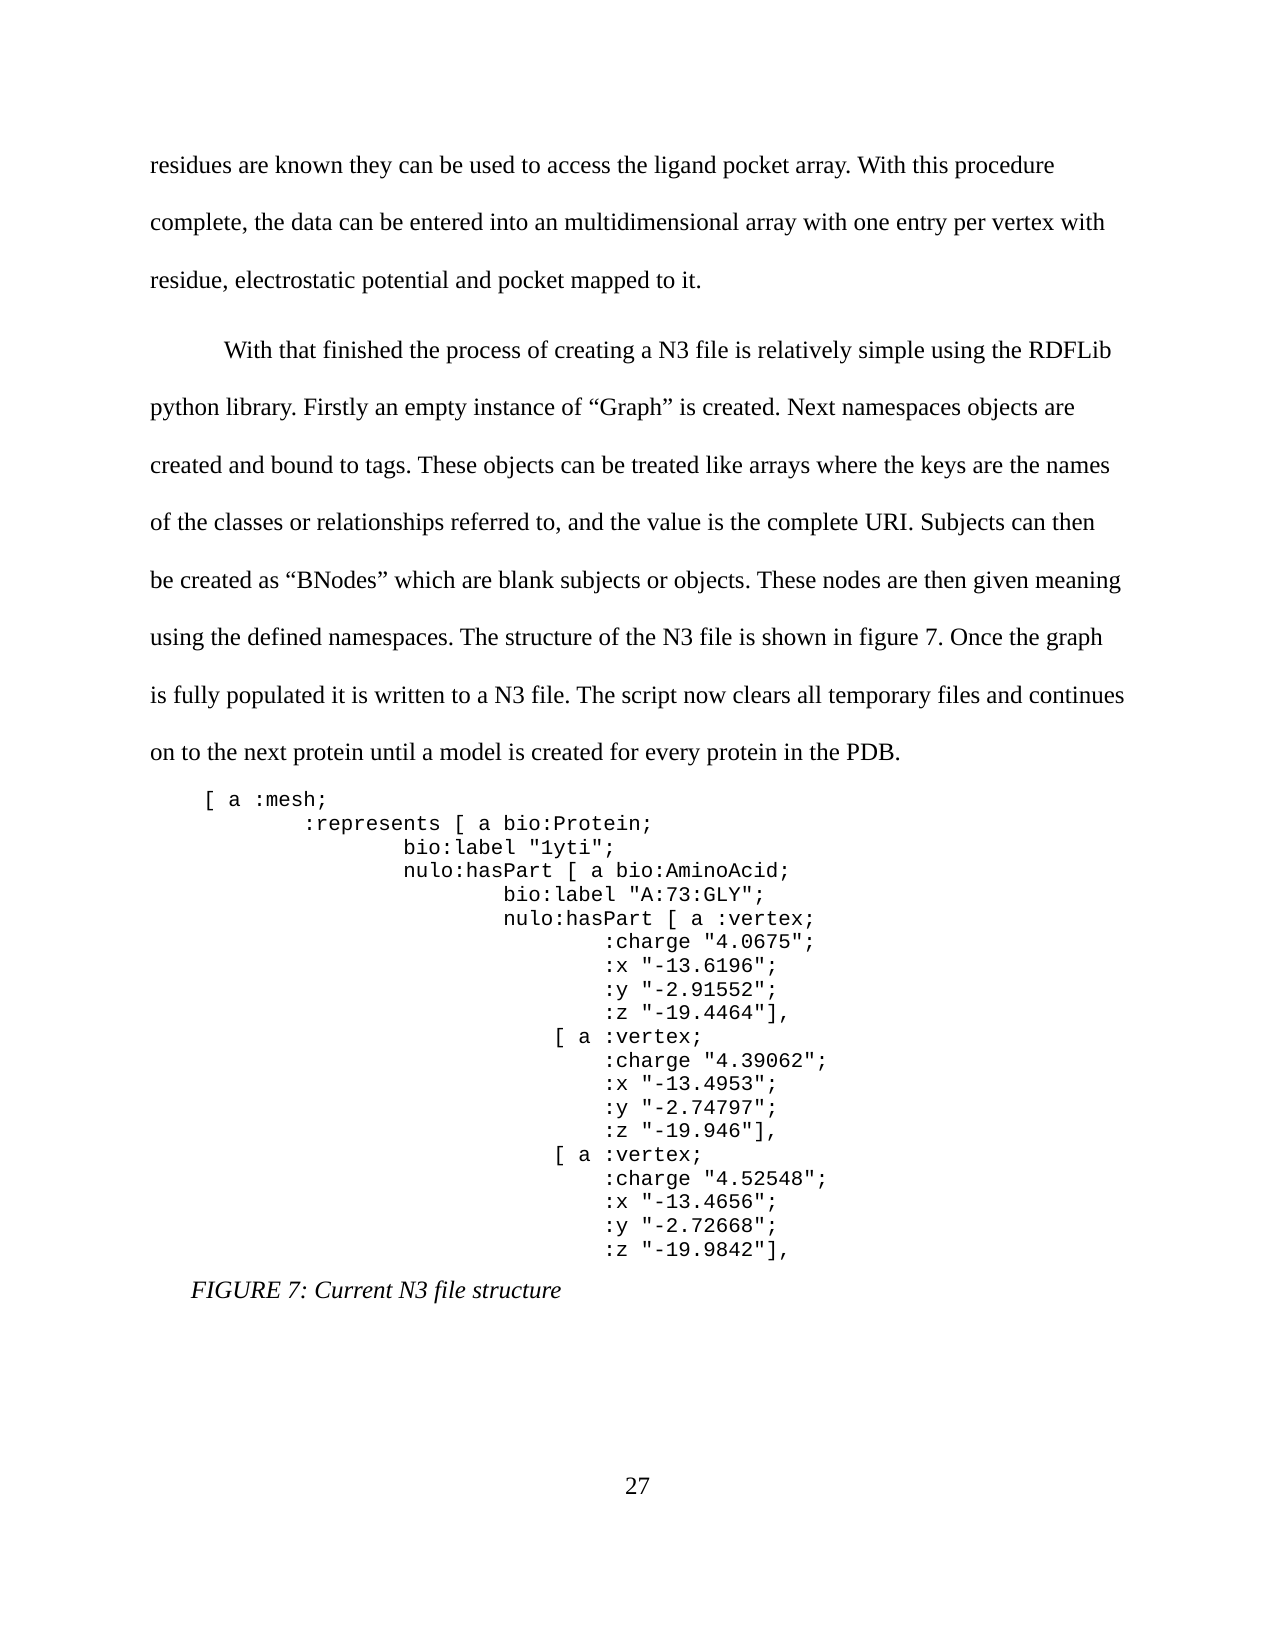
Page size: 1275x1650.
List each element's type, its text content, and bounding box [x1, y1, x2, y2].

text [ a :vertex; [191, 1144, 945, 1168]
text :x "-13.4656"; [191, 1191, 945, 1215]
text :x "-13.4953"; [191, 1073, 945, 1097]
text :charge "4.52548"; [191, 1168, 945, 1191]
text :y "-2.74797"; [191, 1097, 945, 1121]
text :charge "4.39062"; [191, 1049, 945, 1073]
text :z "-19.4464"], [191, 1002, 945, 1026]
text :represents [ a bio:Protein; [191, 813, 945, 837]
text :x "-13.6196"; [191, 955, 945, 979]
text [ a :mesh; [191, 789, 945, 813]
text bio:label "1yti"; [191, 837, 945, 860]
text With that finished the process of creating a N3 file is relatively simple using the RDFLib python library. Firstly an empty instance of “Graph” is created. Next namespaces objects are created and bound to tags. These objects can be treated like arrays where the keys are the names of the classes or relationships referred to, and the value is the complete URI. Subjects can then be created as “BNodes” which are blank subjects or objects. These nodes are then given meaning using the defined namespaces. The structure of the N3 file is shown in figure 7. Once the graph is fully populated it is written to a N3 file. The script now clears all temporary files and continues on to the next protein until a model is created for every protein in the PDB. [150, 335, 1125, 766]
text FIGURE 7: Current N3 file structure [191, 1275, 945, 1304]
text :y "-2.72668"; [191, 1215, 945, 1239]
text nulo:hasPart [ a :vertex; [191, 908, 945, 931]
text :z "-19.946"], [191, 1121, 945, 1144]
text nulo:hasPart [ a bio:AminoAcid; [191, 860, 945, 884]
text bio:label "A:73:GLY"; [191, 884, 945, 908]
text :charge "4.0675"; [191, 931, 945, 955]
text residues are known they can be used to access the ligand pocket array. With this procedure complete, the data can be entered into an multidimensional array with one entry per vertex with residue, electrostatic potential and pocket mapped to it. [150, 150, 1125, 294]
text [ a :vertex; [191, 1026, 945, 1049]
text :z "-19.9842"], [191, 1239, 945, 1262]
text :y "-2.91552"; [191, 979, 945, 1002]
